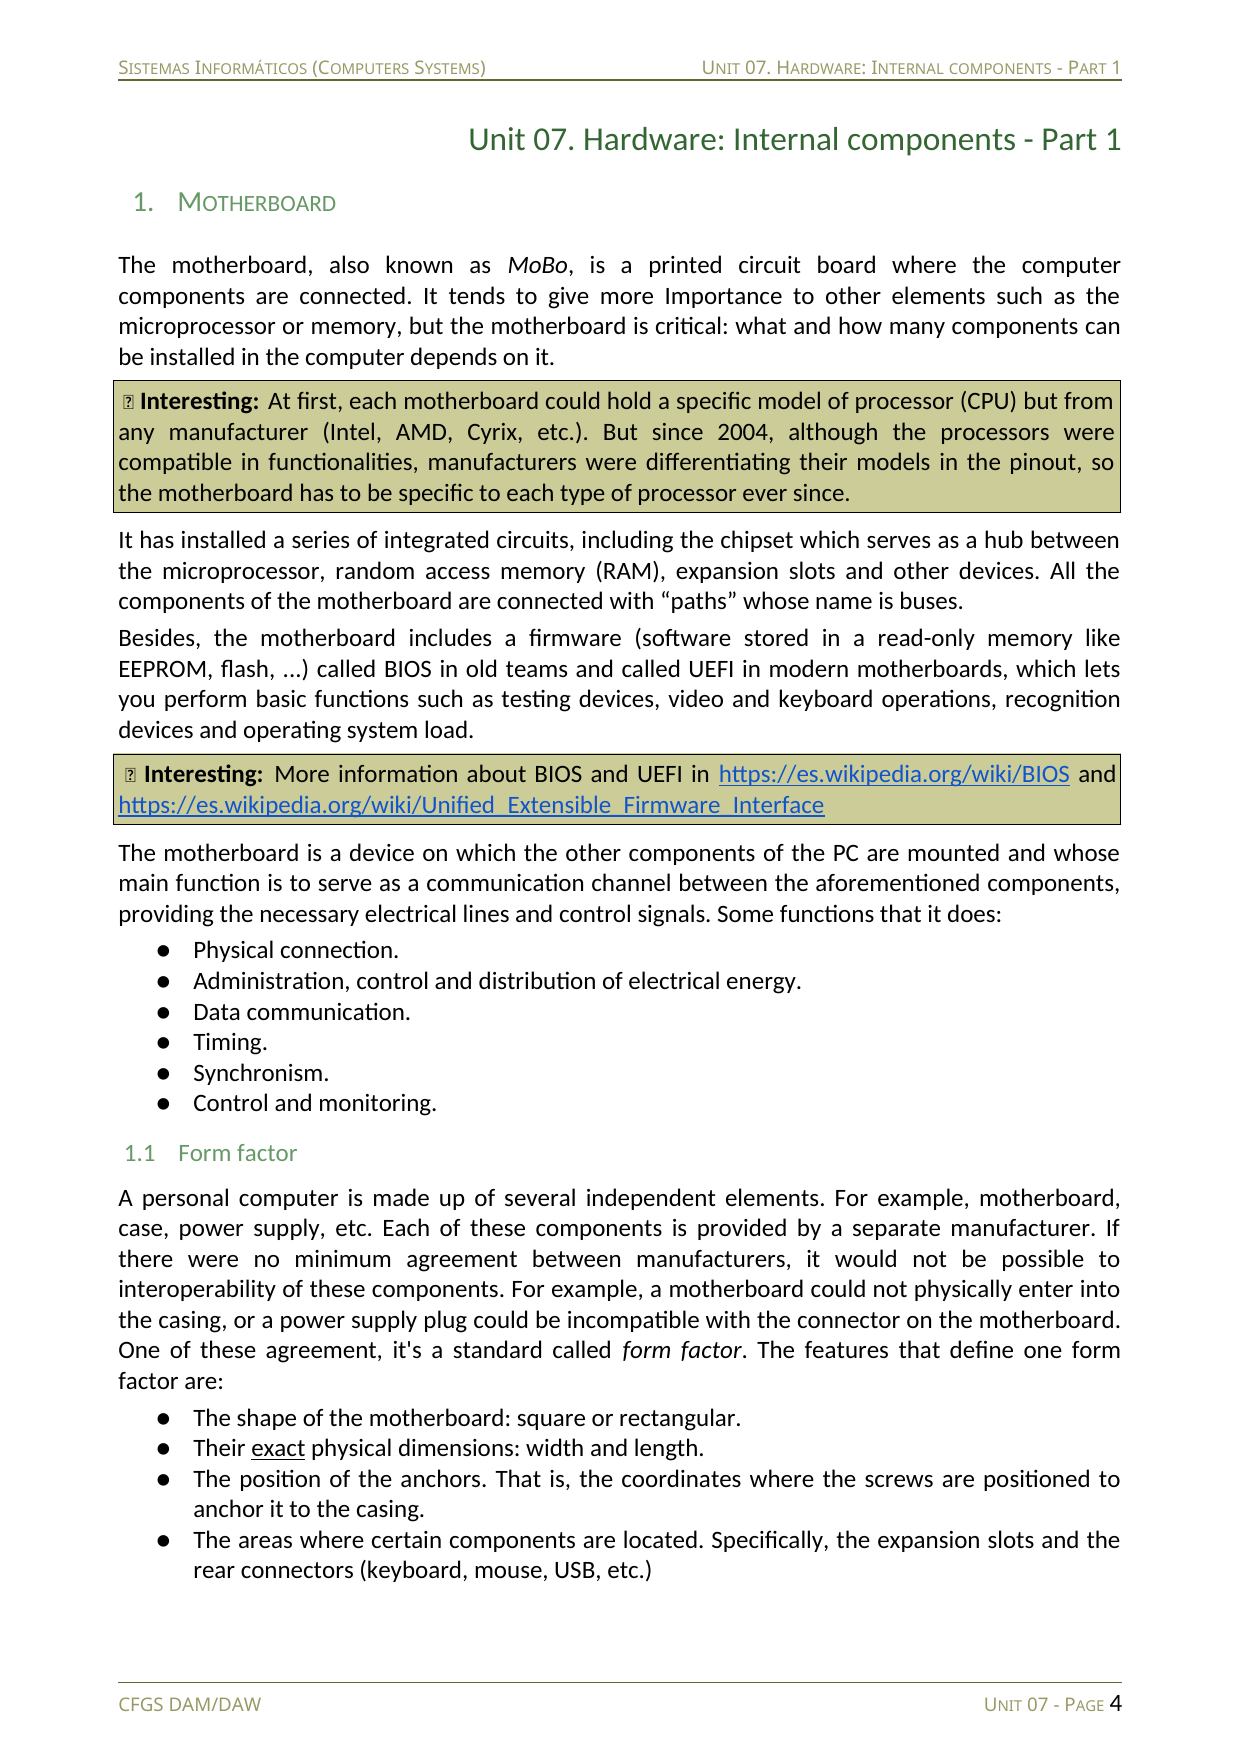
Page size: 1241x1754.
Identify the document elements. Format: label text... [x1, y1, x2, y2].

list Synchronism. [156, 1057, 1122, 1087]
subtitle Form factor [118, 1137, 1122, 1167]
text The motherboard, also known as MoBo, is a printed circuit board where the computer components are connected. It tends to give more Importance to other elements such as the microprocessor or memory, but the motherboard is critical: what and how many components can be installed in the computer depends on it. [118, 249, 1122, 371]
text A personal computer is made up of several independent elements. For example, motherboard, case, power supply, etc. Each of these components is provided by a separate manufacturer. If there were no minimum agreement between manufacturers, it would not be possible to interoperability of these components. For example, a motherboard could not physically enter into the casing, or a power supply plug could be incompatible with the connector on the motherboard. One of these agreement, it's a standard called form factor. The features that define one form factor are: [118, 1182, 1122, 1396]
list Data communication. [156, 996, 1122, 1026]
text The motherboard is a device on which the other components of the PC are mounted and whose main function is to serve as a communication channel between the aforementioned components, providing the necessary electrical lines and control signals. Some functions that it does: [118, 837, 1122, 928]
list The shape of the motherboard: square or rectangular. [156, 1402, 1122, 1433]
list Control and monitoring. [156, 1087, 1122, 1118]
text 💬 Interesting: At first, each motherboard could hold a specific model of processor (CPU) but from any manufacturer (Intel, AMD, Cyrix, etc.). But since 2004, although the processors were compatible in functionalities, manufacturers were differentiating their models in the pinout, so the motherboard has to be specific to each type of processor ever since. [114, 381, 1120, 512]
text Unit 07. Hardware: Internal components - Part 1 [118, 118, 1122, 159]
list Physical connection. [156, 935, 1122, 965]
list Timing. [156, 1026, 1122, 1057]
list Their exact physical dimensions: width and length. [156, 1433, 1122, 1463]
text 💬 Interesting: More information about BIOS and UEFI in https://es.wikipedia.org/wiki/BIOS and https://es.wikipedia.org/wiki/Unified_Extensible_Firmware_Interface [114, 755, 1120, 824]
subtitle Motherboard [132, 183, 1122, 219]
list The areas where certain components are located. Specifically, the expansion slots and the rear connectors (keyboard, mouse, USB, etc.) [156, 1524, 1122, 1585]
list The position of the anchors. That is, the coordinates where the screws are positioned to anchor it to the casing. [156, 1463, 1122, 1524]
text It has installed a series of integrated circuits, including the chipset which serves as a hub between the microprocessor, random access memory (RAM), expansion slots and other devices. All the components of the motherboard are connected with “paths” whose name is buses. [118, 524, 1122, 616]
list Administration, control and distribution of electrical energy. [156, 965, 1122, 996]
text Besides, the motherboard includes a firmware (software stored in a read-only memory like EEPROM, flash, ...) called BIOS in old teams and called UEFI in modern motherboards, which lets you perform basic functions such as testing devices, video and keyboard operations, recognition devices and operating system load. [118, 622, 1122, 744]
